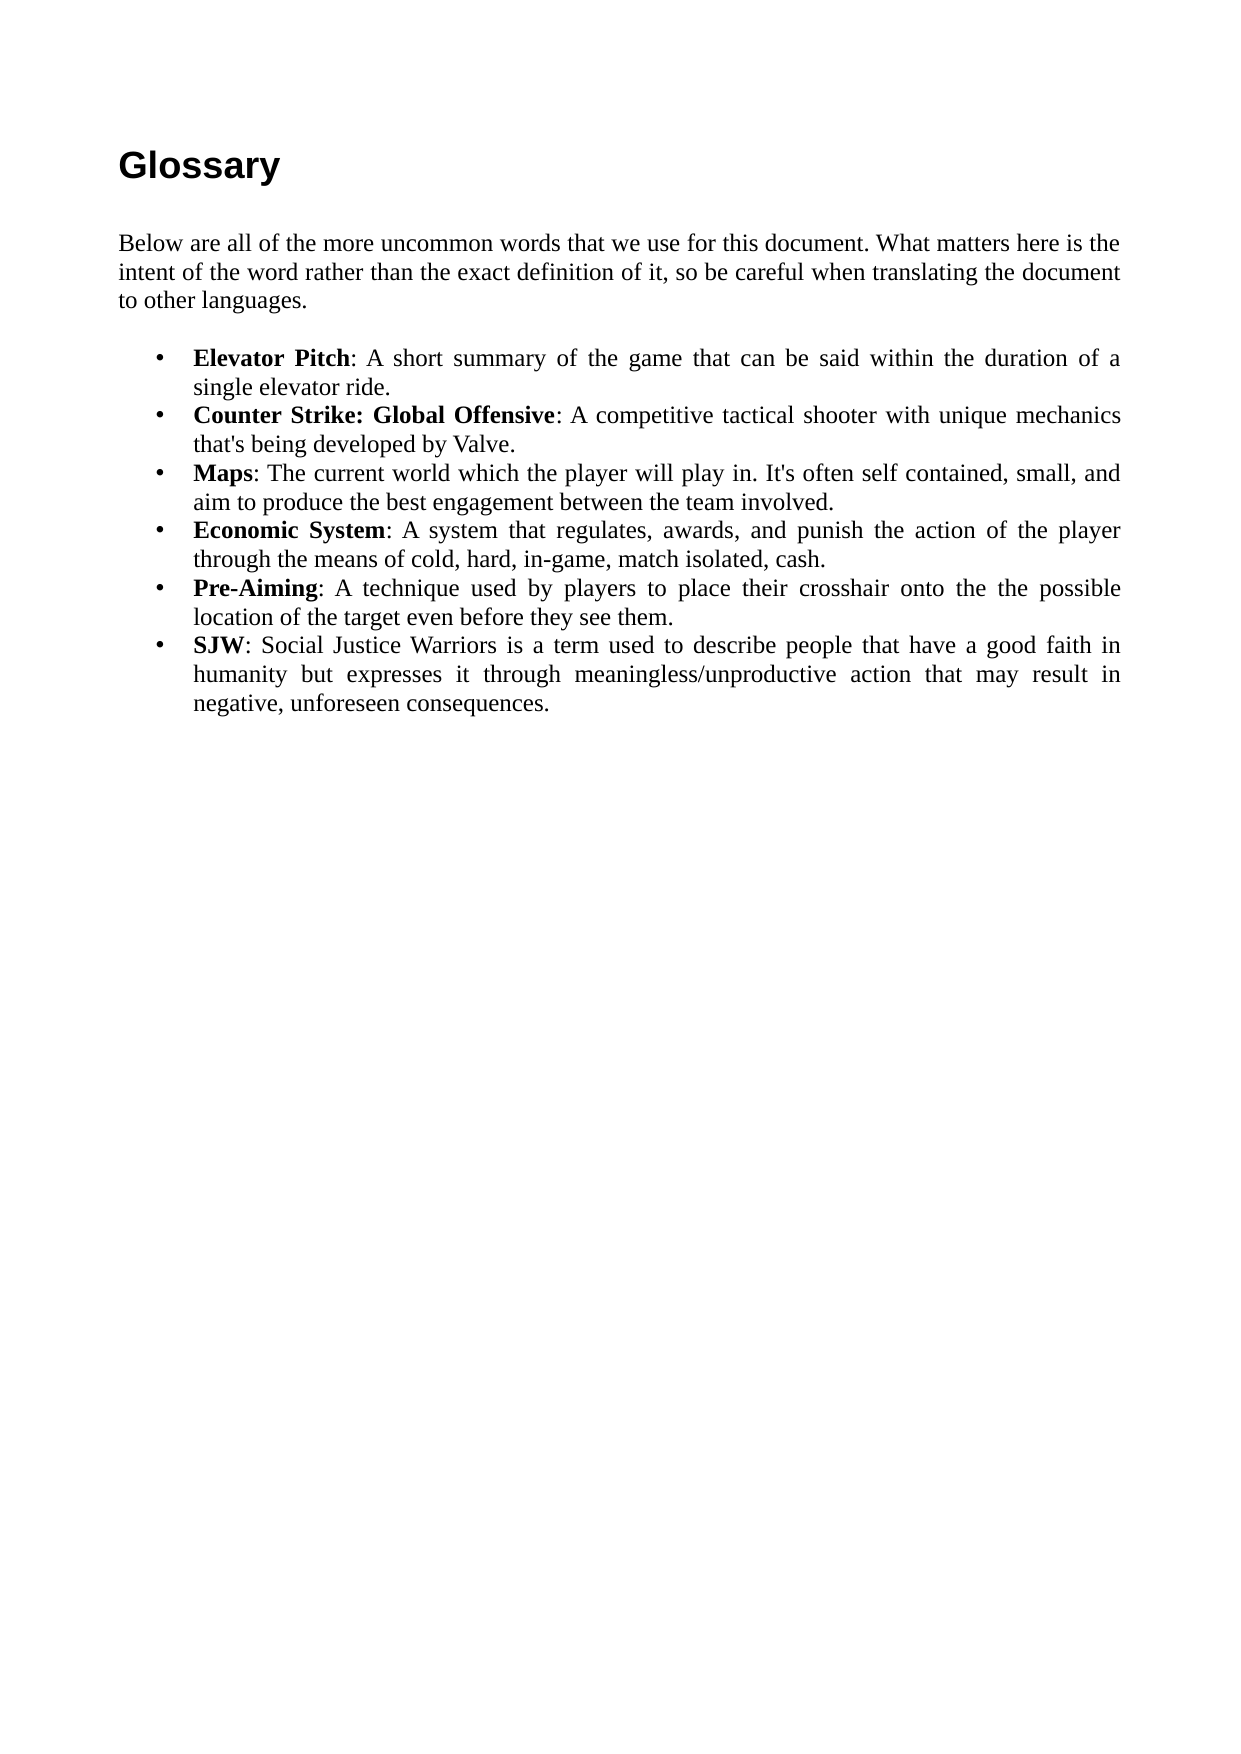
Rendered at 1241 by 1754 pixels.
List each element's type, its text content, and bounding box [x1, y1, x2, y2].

text Below are all of the more uncommon words that we use for this document. What matters here is the intent of the word rather than the exact definition of it, so be careful when translating the document to other languages. [118, 228, 1122, 314]
subtitle Glossary [118, 143, 1122, 187]
list Economic System: A system that regulates, awards, and punish the action of the player through the means of cold, hard, in-game, match isolated, cash. [156, 516, 1122, 573]
list Pre-Aiming: A technique used by players to place their crosshair onto the the possible location of the target even before they see them. [156, 573, 1122, 631]
list Maps: The current world which the player will play in. It's often self contained, small, and aim to produce the best engagement between the team involved. [156, 458, 1122, 516]
list Elevator Pitch: A short summary of the game that can be said within the duration of a single elevator ride. [156, 343, 1122, 401]
list Counter Strike: Global Offensive: A competitive tactical shooter with unique mechanics that's being developed by Valve. [156, 401, 1122, 458]
list SJW: Social Justice Warriors is a term used to describe people that have a good faith in humanity but expresses it through meaningless/unproductive action that may result in negative, unforeseen consequences. [156, 631, 1122, 717]
